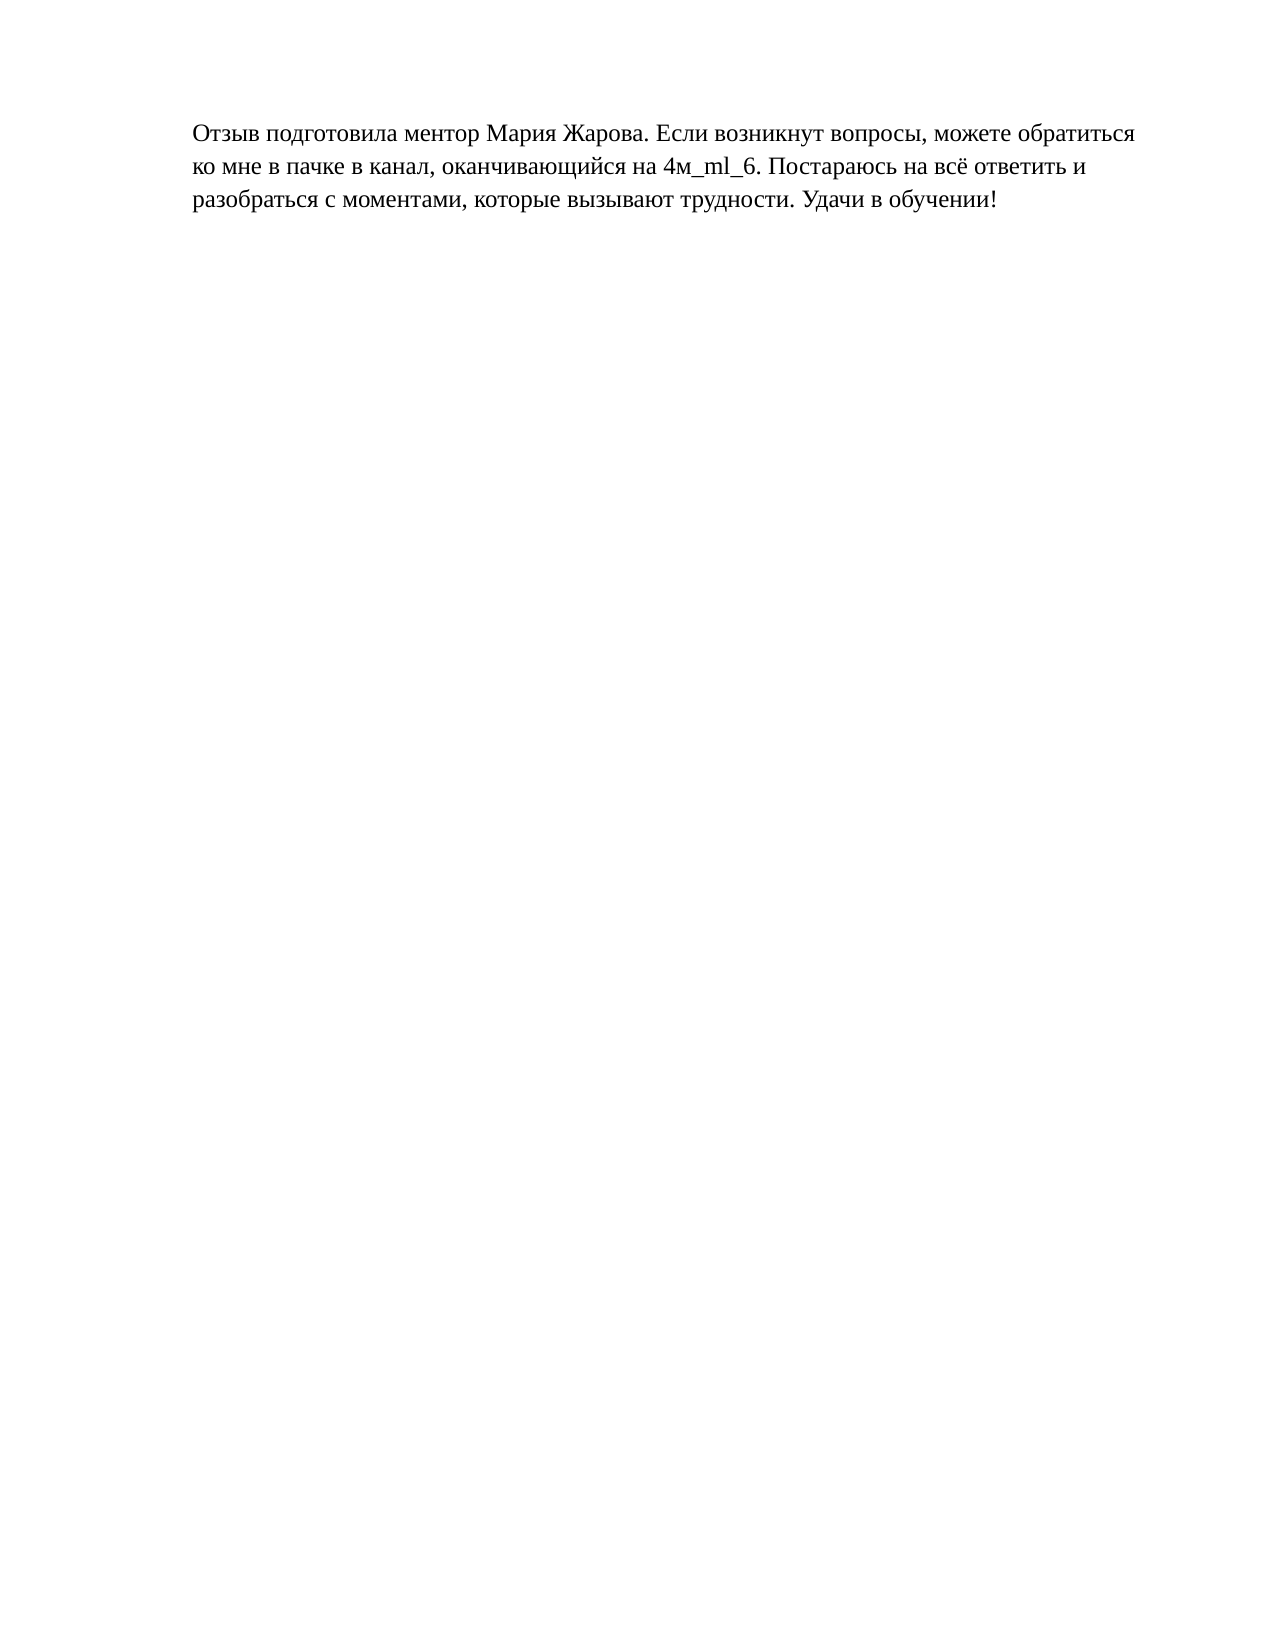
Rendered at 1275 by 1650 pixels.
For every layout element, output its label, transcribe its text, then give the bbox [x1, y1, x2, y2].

list Отзыв подготовила ментор Мария Жарова. Если возникнут вопросы, можете обратиться ко мне в пачке в канал, оканчивающийся на 4м_ml_6. Постараюсь на всё ответить и разобраться с моментами, которые вызывают трудности. Удачи в обучении! [162, 118, 1157, 213]
